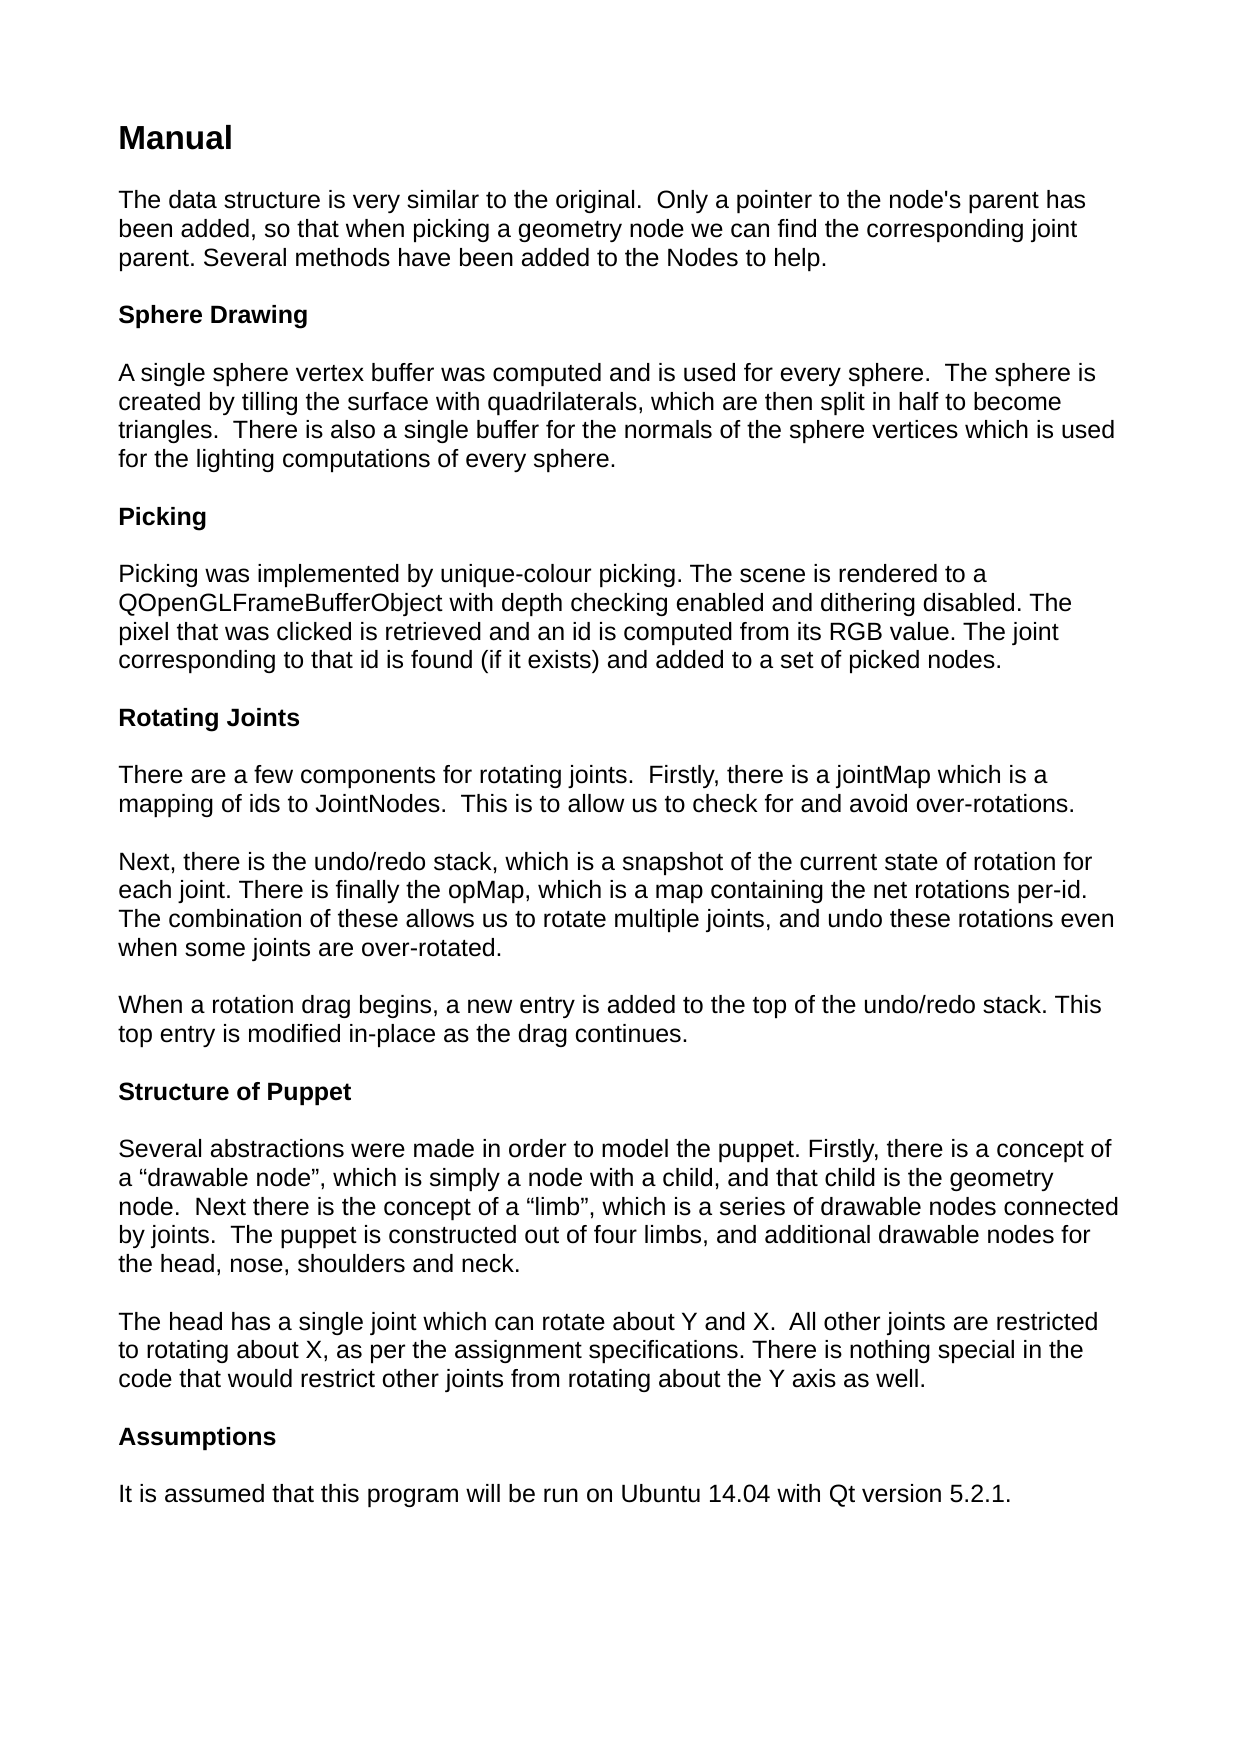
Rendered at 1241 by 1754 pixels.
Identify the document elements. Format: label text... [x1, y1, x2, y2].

text The data structure is very similar to the original. Only a pointer to the node's parent has been added, so that when picking a geometry node we can find the corresponding joint parent. Several methods have been added to the Nodes to help. [118, 185, 1122, 272]
text Several abstractions were made in order to model the puppet. Firstly, there is a concept of a “drawable node”, which is simply a node with a child, and that child is the geometry node. Next there is the concept of a “limb”, which is a series of drawable nodes connected by joints. The puppet is constructed out of four limbs, and additional drawable nodes for the head, nose, shoulders and neck. [118, 1134, 1122, 1278]
text The head has a single joint which can rotate about Y and X. All other joints are restricted to rotating about X, as per the assignment specifications. There is nothing special in the code that would restrict other joints from rotating about the Y axis as well. [118, 1307, 1122, 1393]
text Manual [118, 118, 1122, 157]
text When a rotation drag begins, a new entry is added to the top of the undo/redo stack. This top entry is modified in-place as the drag continues. [118, 990, 1122, 1048]
text Picking [118, 502, 1122, 530]
text Assumptions [118, 1422, 1122, 1450]
text Picking was implemented by unique-colour picking. The scene is rendered to a QOpenGLFrameBufferObject with depth checking enabled and dithering disabled. The pixel that was clicked is retrieved and an id is computed from its RGB value. The joint corresponding to that id is found (if it exists) and added to a set of picked nodes. [118, 559, 1122, 674]
text A single sphere vertex buffer was computed and is used for every sphere. The sphere is created by tilling the surface with quadrilaterals, which are then split in half to become triangles. There is also a single buffer for the normals of the sphere vertices which is used for the lighting computations of every sphere. [118, 358, 1122, 473]
text Sphere Drawing [118, 300, 1122, 329]
text Next, there is the undo/redo stack, which is a snapshot of the current state of rotation for each joint. There is finally the opMap, which is a map containing the net rotations per-id. The combination of these allows us to rotate multiple joints, and undo these rotations even when some joints are over-rotated. [118, 847, 1122, 962]
text Structure of Puppet [118, 1077, 1122, 1105]
text It is assumed that this program will be run on Ubuntu 14.04 with Qt version 5.2.1. [118, 1479, 1122, 1508]
text Rotating Joints [118, 703, 1122, 732]
text There are a few components for rotating joints. Firstly, there is a jointMap which is a mapping of ids to JointNodes. This is to allow us to check for and avoid over-rotations. [118, 760, 1122, 818]
